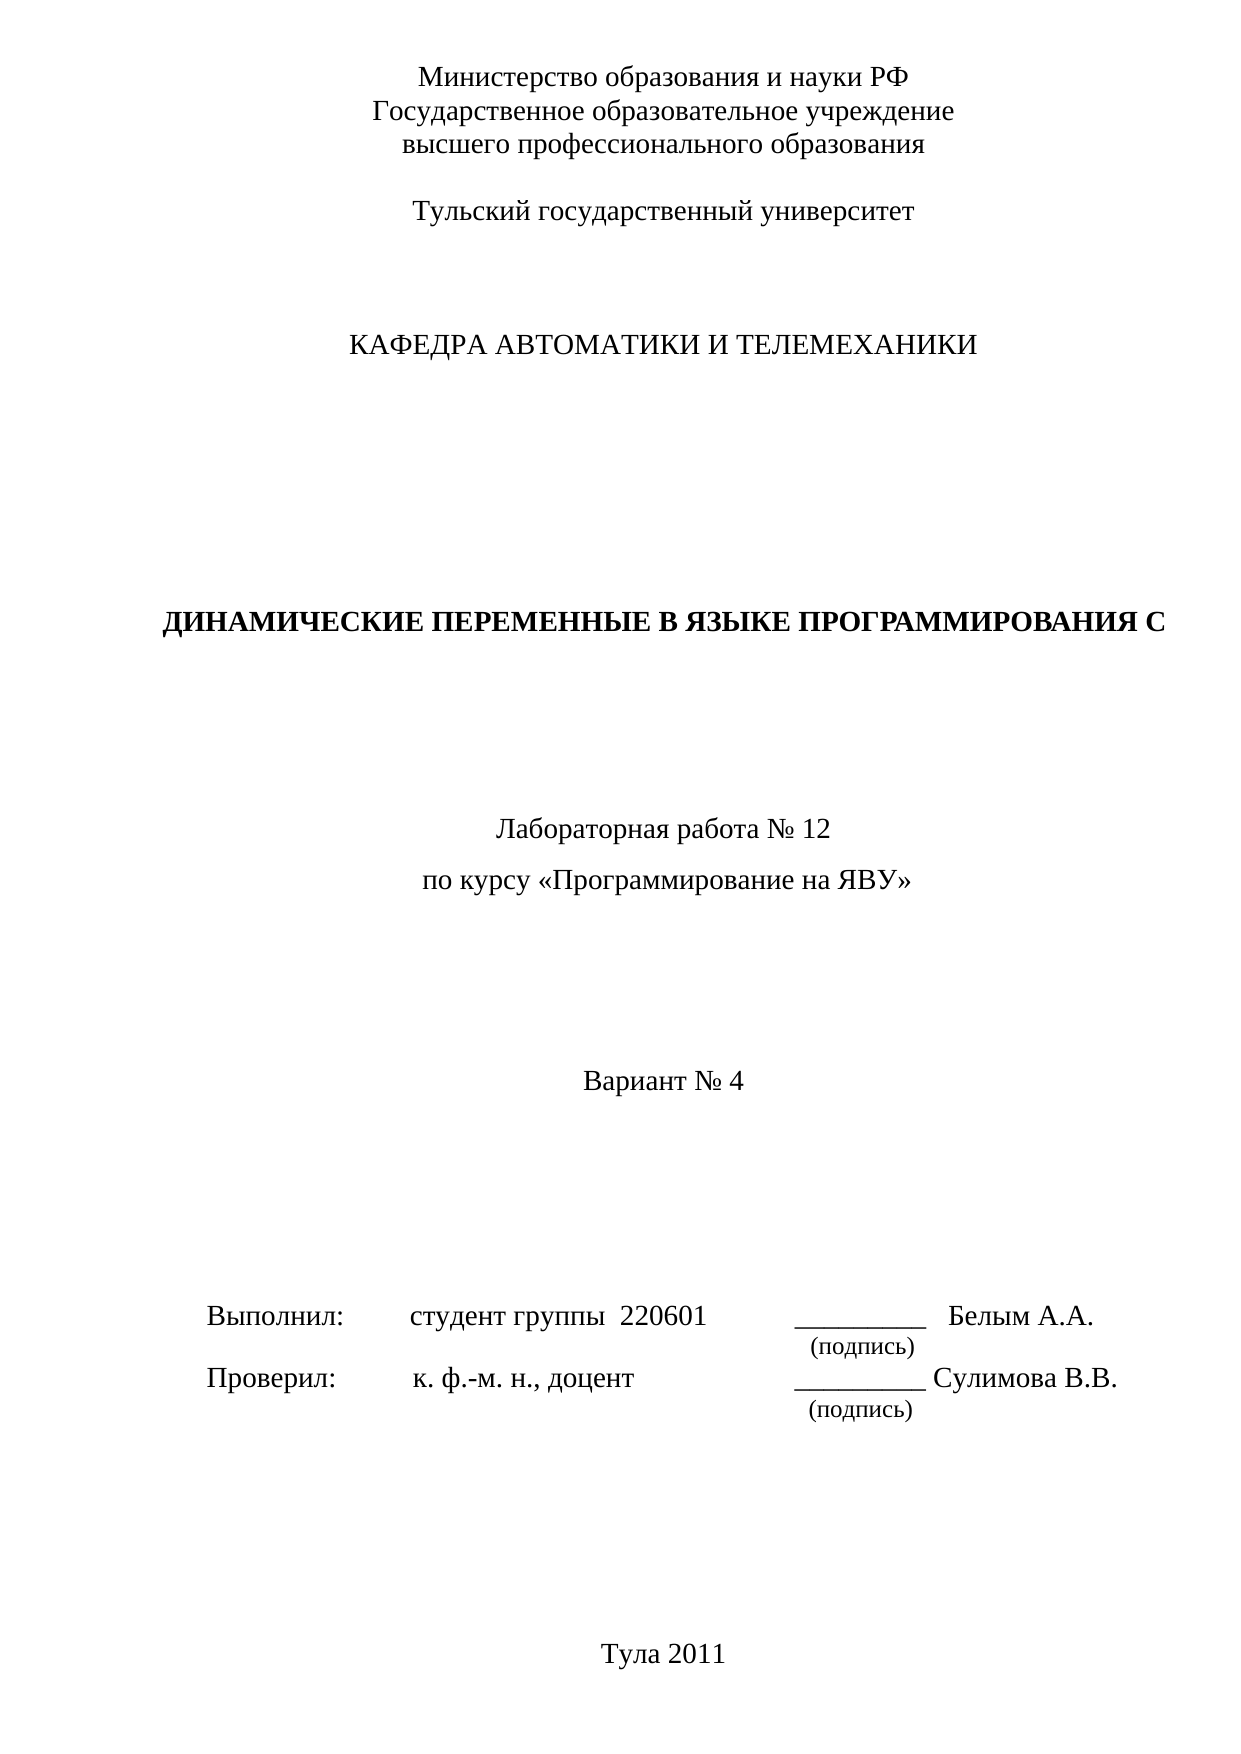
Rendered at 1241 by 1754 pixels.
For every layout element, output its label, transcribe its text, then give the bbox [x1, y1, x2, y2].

text (подпись) [808, 1394, 1120, 1422]
text Тула 2011 [206, 1636, 1120, 1670]
text КАФЕДРА АВТОМАТИКИ И ТЕЛЕМЕХАНИКИ [206, 327, 1120, 361]
text Проверил: к. ф.-м. н., доцент _________ Сулимова В.В. [206, 1360, 1120, 1394]
text Государственное образовательное учреждение [206, 93, 1120, 126]
text (подпись) [804, 1331, 1120, 1360]
text Выполнил: студент группы 220601 _________ Белым А.А. [206, 1298, 1120, 1331]
text Лабораторная работа № 12 [206, 811, 1120, 845]
text по курсу «Программирование на ЯВУ» [206, 862, 1120, 895]
text высшего профессионального образования [206, 126, 1120, 160]
text Тульский государственный университет [206, 193, 1120, 227]
subtitle ДИНАМИЧЕСКИЕ ПЕРЕМЕННЫЕ В ЯЗЫКЕ ПРОГРАММИРОВАНИЯ С [148, 604, 1181, 637]
text Вариант № 4 [206, 1063, 1120, 1097]
text Министерство образования и науки РФ [206, 59, 1120, 93]
